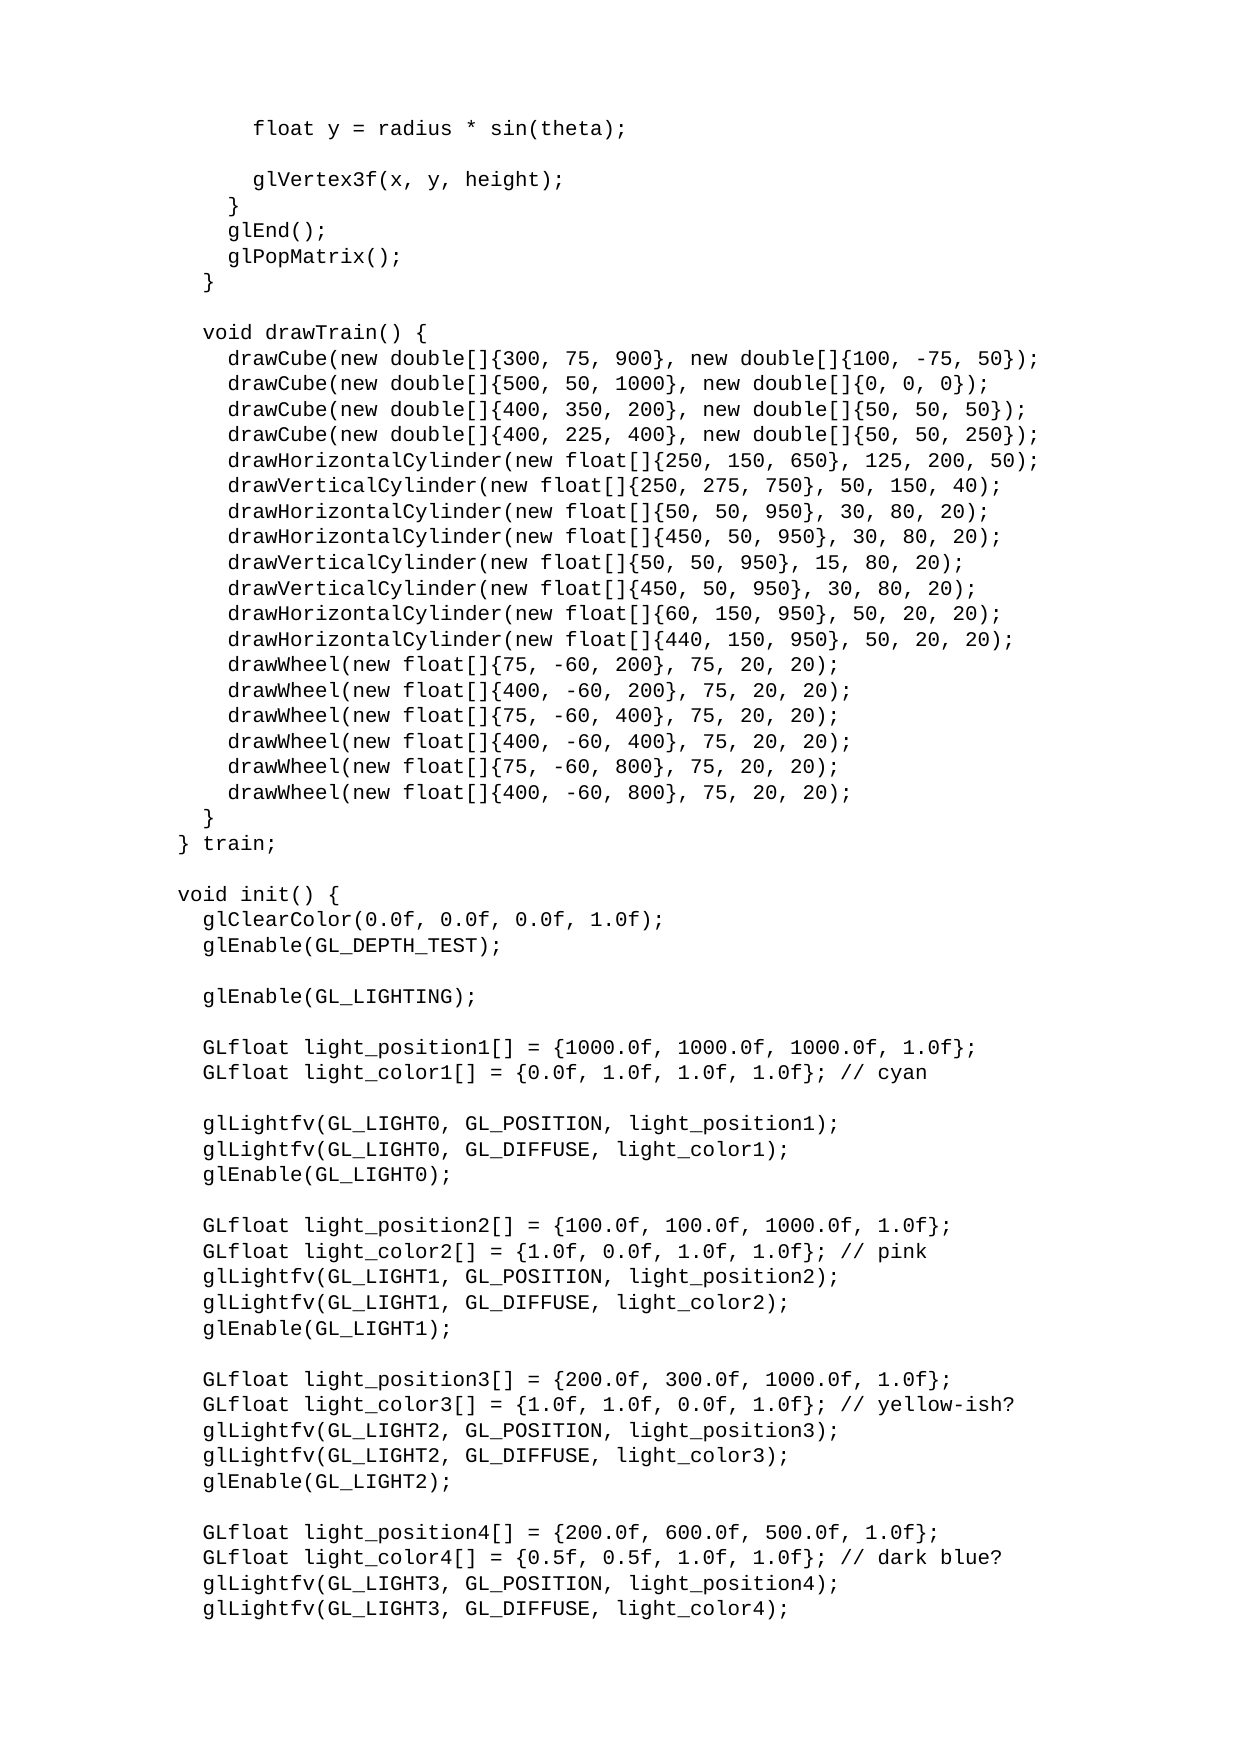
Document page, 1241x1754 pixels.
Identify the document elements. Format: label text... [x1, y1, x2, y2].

text GLfloat light_color3[] = {1.0f, 1.0f, 0.0f, 1.0f}; // yellow-ish? [177, 1394, 1152, 1418]
text glEnable(GL_LIGHT1); [177, 1318, 1152, 1341]
text drawHorizontalCylinder(new float[]{50, 50, 950}, 30, 80, 20); [177, 501, 1152, 524]
text drawVerticalCylinder(new float[]{50, 50, 950}, 15, 80, 20); [177, 552, 1152, 576]
text GLfloat light_position4[] = {200.0f, 600.0f, 500.0f, 1.0f}; [177, 1522, 1152, 1545]
text drawCube(new double[]{400, 350, 200}, new double[]{50, 50, 50}); [177, 399, 1152, 422]
text drawHorizontalCylinder(new float[]{450, 50, 950}, 30, 80, 20); [177, 526, 1152, 550]
text glPopMatrix(); [177, 246, 1152, 269]
text glEnable(GL_DEPTH_TEST); [177, 935, 1152, 958]
text glClearColor(0.0f, 0.0f, 0.0f, 1.0f); [177, 909, 1152, 933]
text drawWheel(new float[]{400, -60, 400}, 75, 20, 20); [177, 731, 1152, 754]
text GLfloat light_position2[] = {100.0f, 100.0f, 1000.0f, 1.0f}; [177, 1216, 1152, 1239]
text glEnable(GL_LIGHTING); [177, 986, 1152, 1009]
text } [177, 271, 1152, 295]
text void init() { [177, 884, 1152, 907]
text } [177, 807, 1152, 831]
text glLightfv(GL_LIGHT3, GL_DIFFUSE, light_color4); [177, 1598, 1152, 1622]
text glLightfv(GL_LIGHT0, GL_DIFFUSE, light_color1); [177, 1139, 1152, 1163]
text GLfloat light_color4[] = {0.5f, 0.5f, 1.0f, 1.0f}; // dark blue? [177, 1547, 1152, 1571]
text glEnable(GL_LIGHT2); [177, 1471, 1152, 1494]
text drawVerticalCylinder(new float[]{450, 50, 950}, 30, 80, 20); [177, 577, 1152, 601]
text drawCube(new double[]{300, 75, 900}, new double[]{100, -75, 50}); [177, 348, 1152, 371]
text GLfloat light_position1[] = {1000.0f, 1000.0f, 1000.0f, 1.0f}; [177, 1037, 1152, 1061]
text drawHorizontalCylinder(new float[]{440, 150, 950}, 50, 20, 20); [177, 628, 1152, 652]
text drawCube(new double[]{500, 50, 1000}, new double[]{0, 0, 0}); [177, 373, 1152, 397]
text } [177, 195, 1152, 218]
text drawWheel(new float[]{400, -60, 200}, 75, 20, 20); [177, 679, 1152, 703]
text drawWheel(new float[]{75, -60, 200}, 75, 20, 20); [177, 654, 1152, 678]
text glLightfv(GL_LIGHT3, GL_POSITION, light_position4); [177, 1573, 1152, 1596]
text glEnable(GL_LIGHT0); [177, 1164, 1152, 1188]
text } train; [177, 833, 1152, 856]
text drawVerticalCylinder(new float[]{250, 275, 750}, 50, 150, 40); [177, 475, 1152, 499]
text drawWheel(new float[]{400, -60, 800}, 75, 20, 20); [177, 782, 1152, 805]
text void drawTrain() { [177, 322, 1152, 346]
text GLfloat light_color2[] = {1.0f, 0.0f, 1.0f, 1.0f}; // pink [177, 1241, 1152, 1265]
text drawHorizontalCylinder(new float[]{250, 150, 650}, 125, 200, 50); [177, 450, 1152, 473]
text glEnd(); [177, 220, 1152, 244]
text glLightfv(GL_LIGHT1, GL_POSITION, light_position2); [177, 1267, 1152, 1290]
text drawHorizontalCylinder(new float[]{60, 150, 950}, 50, 20, 20); [177, 603, 1152, 627]
text glLightfv(GL_LIGHT1, GL_DIFFUSE, light_color2); [177, 1292, 1152, 1316]
text glLightfv(GL_LIGHT2, GL_DIFFUSE, light_color3); [177, 1445, 1152, 1469]
text glVertex3f(x, y, height); [177, 169, 1152, 193]
text glLightfv(GL_LIGHT0, GL_POSITION, light_position1); [177, 1113, 1152, 1137]
text float y = radius * sin(theta); [177, 118, 1152, 142]
text drawWheel(new float[]{75, -60, 800}, 75, 20, 20); [177, 756, 1152, 780]
text glLightfv(GL_LIGHT2, GL_POSITION, light_position3); [177, 1420, 1152, 1443]
text GLfloat light_color1[] = {0.0f, 1.0f, 1.0f, 1.0f}; // cyan [177, 1062, 1152, 1086]
text drawWheel(new float[]{75, -60, 400}, 75, 20, 20); [177, 705, 1152, 729]
text drawCube(new double[]{400, 225, 400}, new double[]{50, 50, 250}); [177, 424, 1152, 448]
text GLfloat light_position3[] = {200.0f, 300.0f, 1000.0f, 1.0f}; [177, 1369, 1152, 1392]
